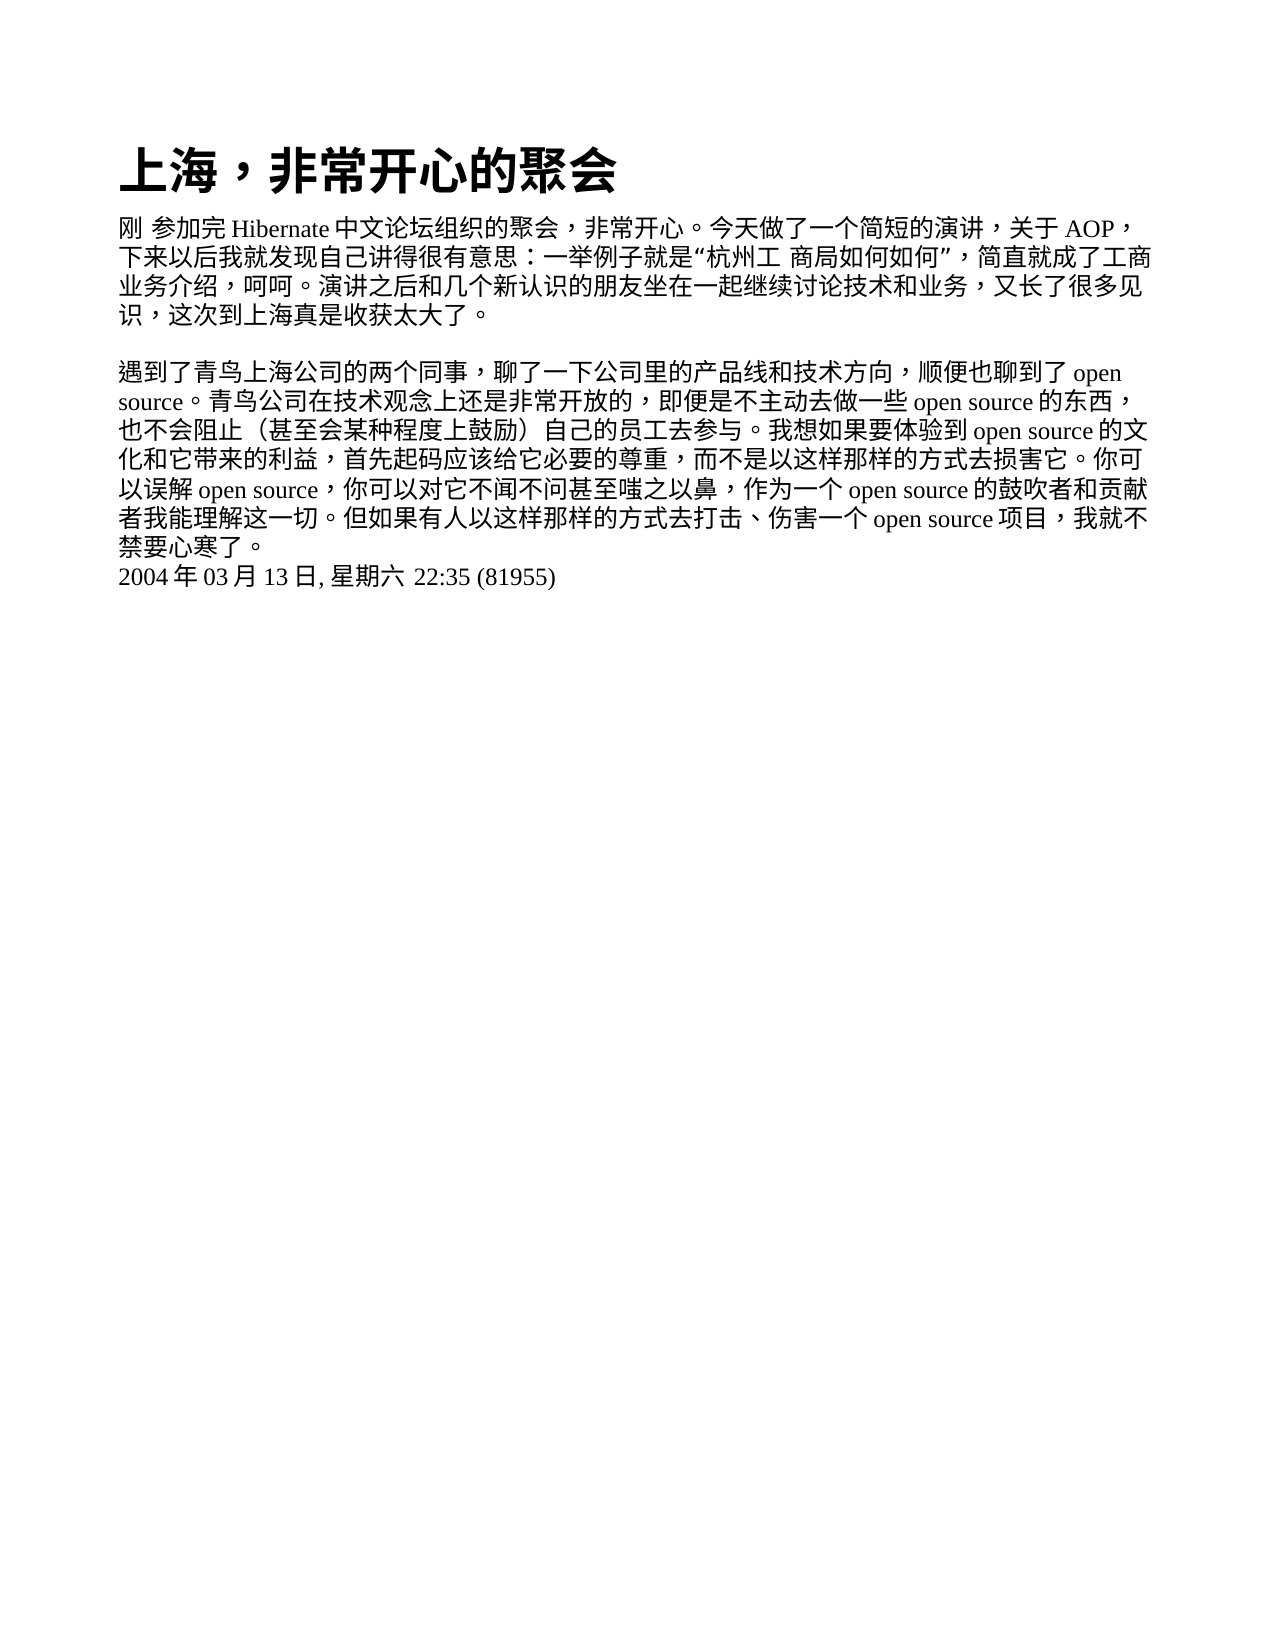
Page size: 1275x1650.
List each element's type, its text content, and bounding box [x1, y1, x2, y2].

text 2004年03月13日, 星期六 22:35 (81955) [118, 562, 1157, 592]
subtitle 上海，非常开心的聚会 [118, 143, 1157, 201]
text 遇到了青鸟上海公司的两个同事，聊了一下公司里的产品线和技术方向，顺便也聊到了open source。青鸟公司在技术观念上还是非常开放的，即便是不主动去做一些open source的东西，也不会阻止（甚至会某种程度上鼓励）自己的员工去参与。我想如果要体验到open source的文化和它带来的利益，首先起码应该给它必要的尊重，而不是以这样那样的方式去损害它。你可以误解open source，你可以对它不闻不问甚至嗤之以鼻，作为一个open source的鼓吹者和贡献者我能理解这一切。但如果有人以这样那样的方式去打击、伤害一个open source项目，我就不禁要心寒了。 [118, 358, 1157, 562]
text 刚 参加完Hibernate中文论坛组织的聚会，非常开心。今天做了一个简短的演讲，关于AOP，下来以后我就发现自己讲得很有意思：一举例子就是“杭州工 商局如何如何”，简直就成了工商业务介绍，呵呵。演讲之后和几个新认识的朋友坐在一起继续讨论技术和业务，又长了很多见识，这次到上海真是收获太大了。 [118, 214, 1157, 331]
